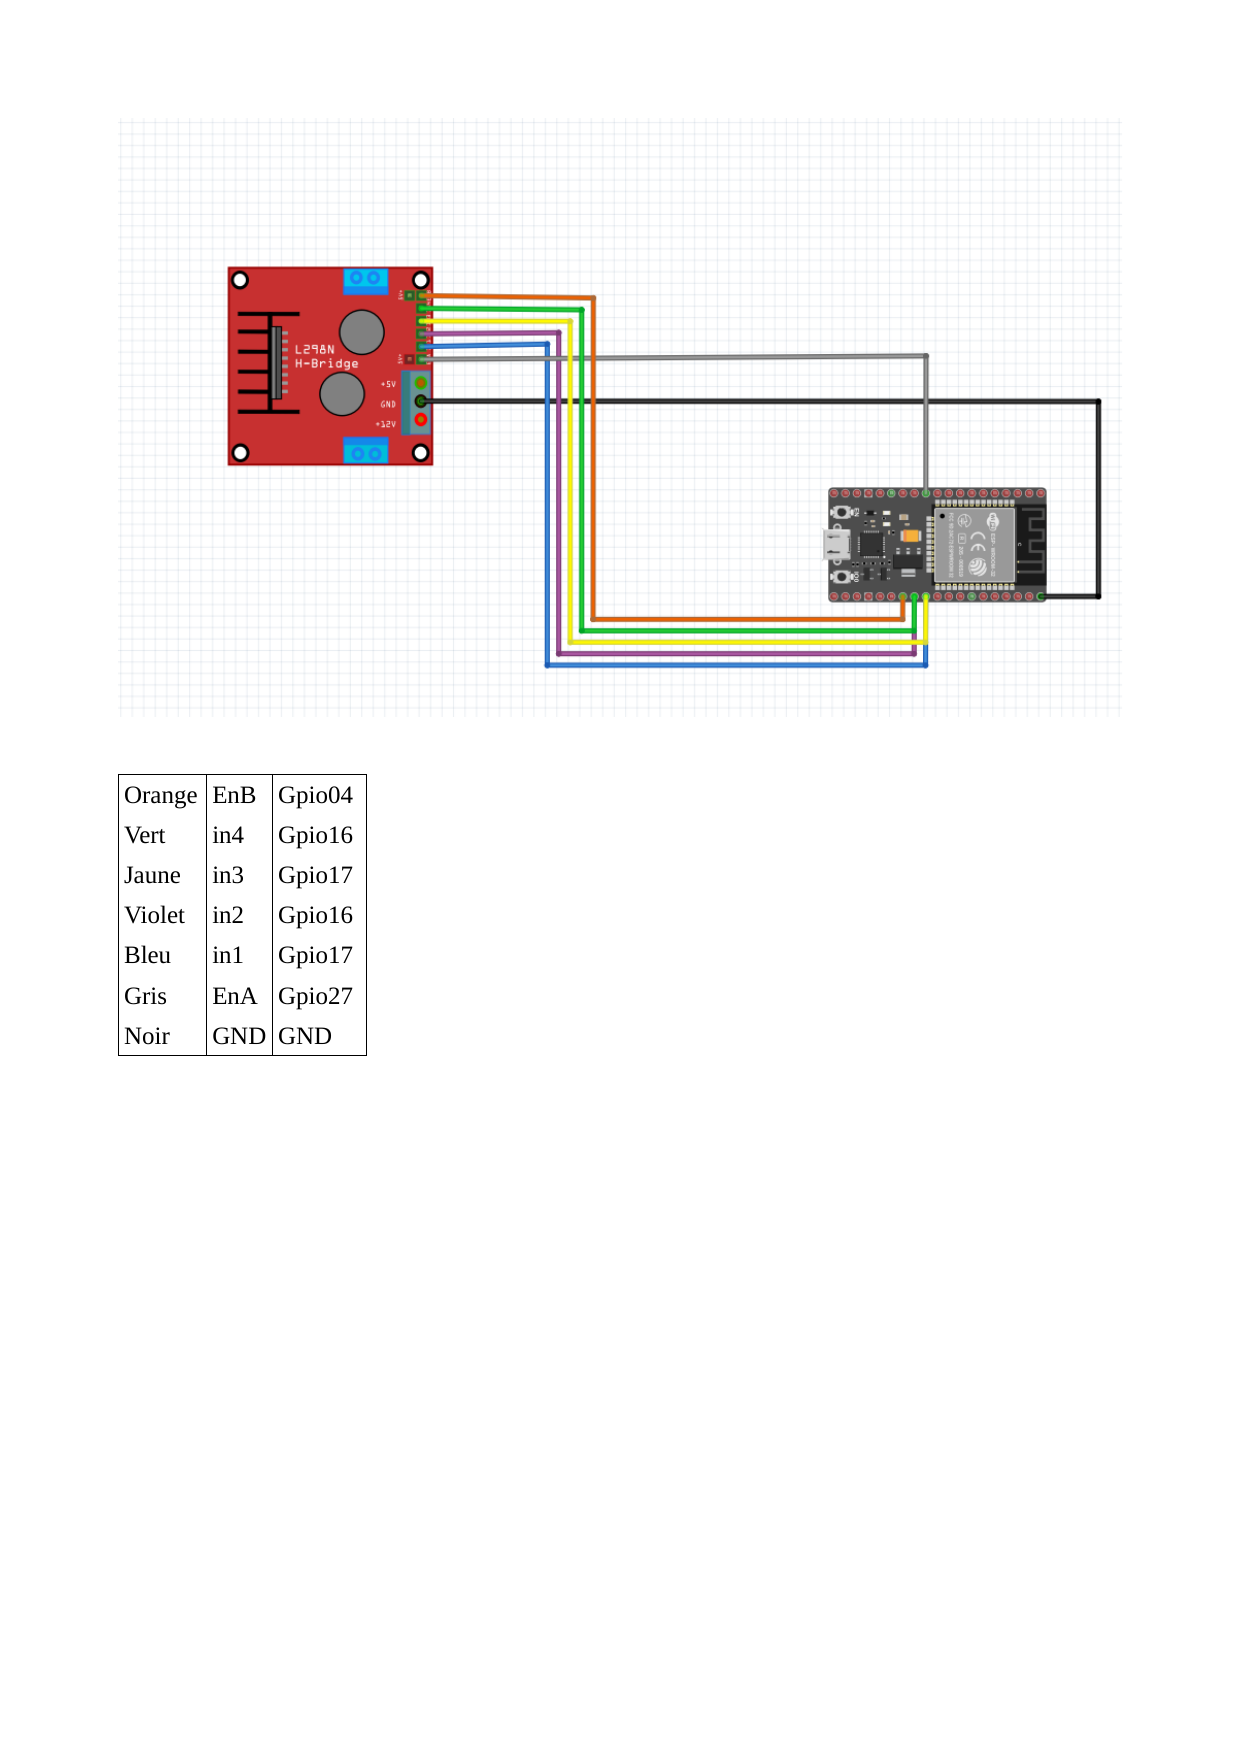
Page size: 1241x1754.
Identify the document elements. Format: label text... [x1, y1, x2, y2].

table_cell Jaune [119, 854, 206, 894]
picture [118, 118, 1123, 717]
table_cell Gpio17 [273, 935, 366, 975]
table_cell in2 [207, 895, 272, 935]
table_cell GND [207, 1015, 272, 1055]
table_cell in1 [207, 935, 272, 975]
table_cell Gpio16 [273, 814, 366, 854]
table_cell Gpio27 [273, 975, 366, 1015]
table_cell in4 [207, 814, 272, 854]
table_cell Violet [119, 895, 206, 935]
table_header Gpio04 [273, 775, 366, 814]
table_cell in3 [207, 854, 272, 894]
table_header EnB [207, 775, 272, 814]
table_cell Gpio16 [273, 895, 366, 935]
table_cell Vert [119, 814, 206, 854]
table_cell Bleu [119, 935, 206, 975]
table_cell Gris [119, 975, 206, 1015]
table_cell Noir [119, 1015, 206, 1055]
table_cell Gpio17 [273, 854, 366, 894]
table_header Orange [119, 775, 206, 814]
table_cell EnA [207, 975, 272, 1015]
table_cell GND [273, 1015, 366, 1055]
